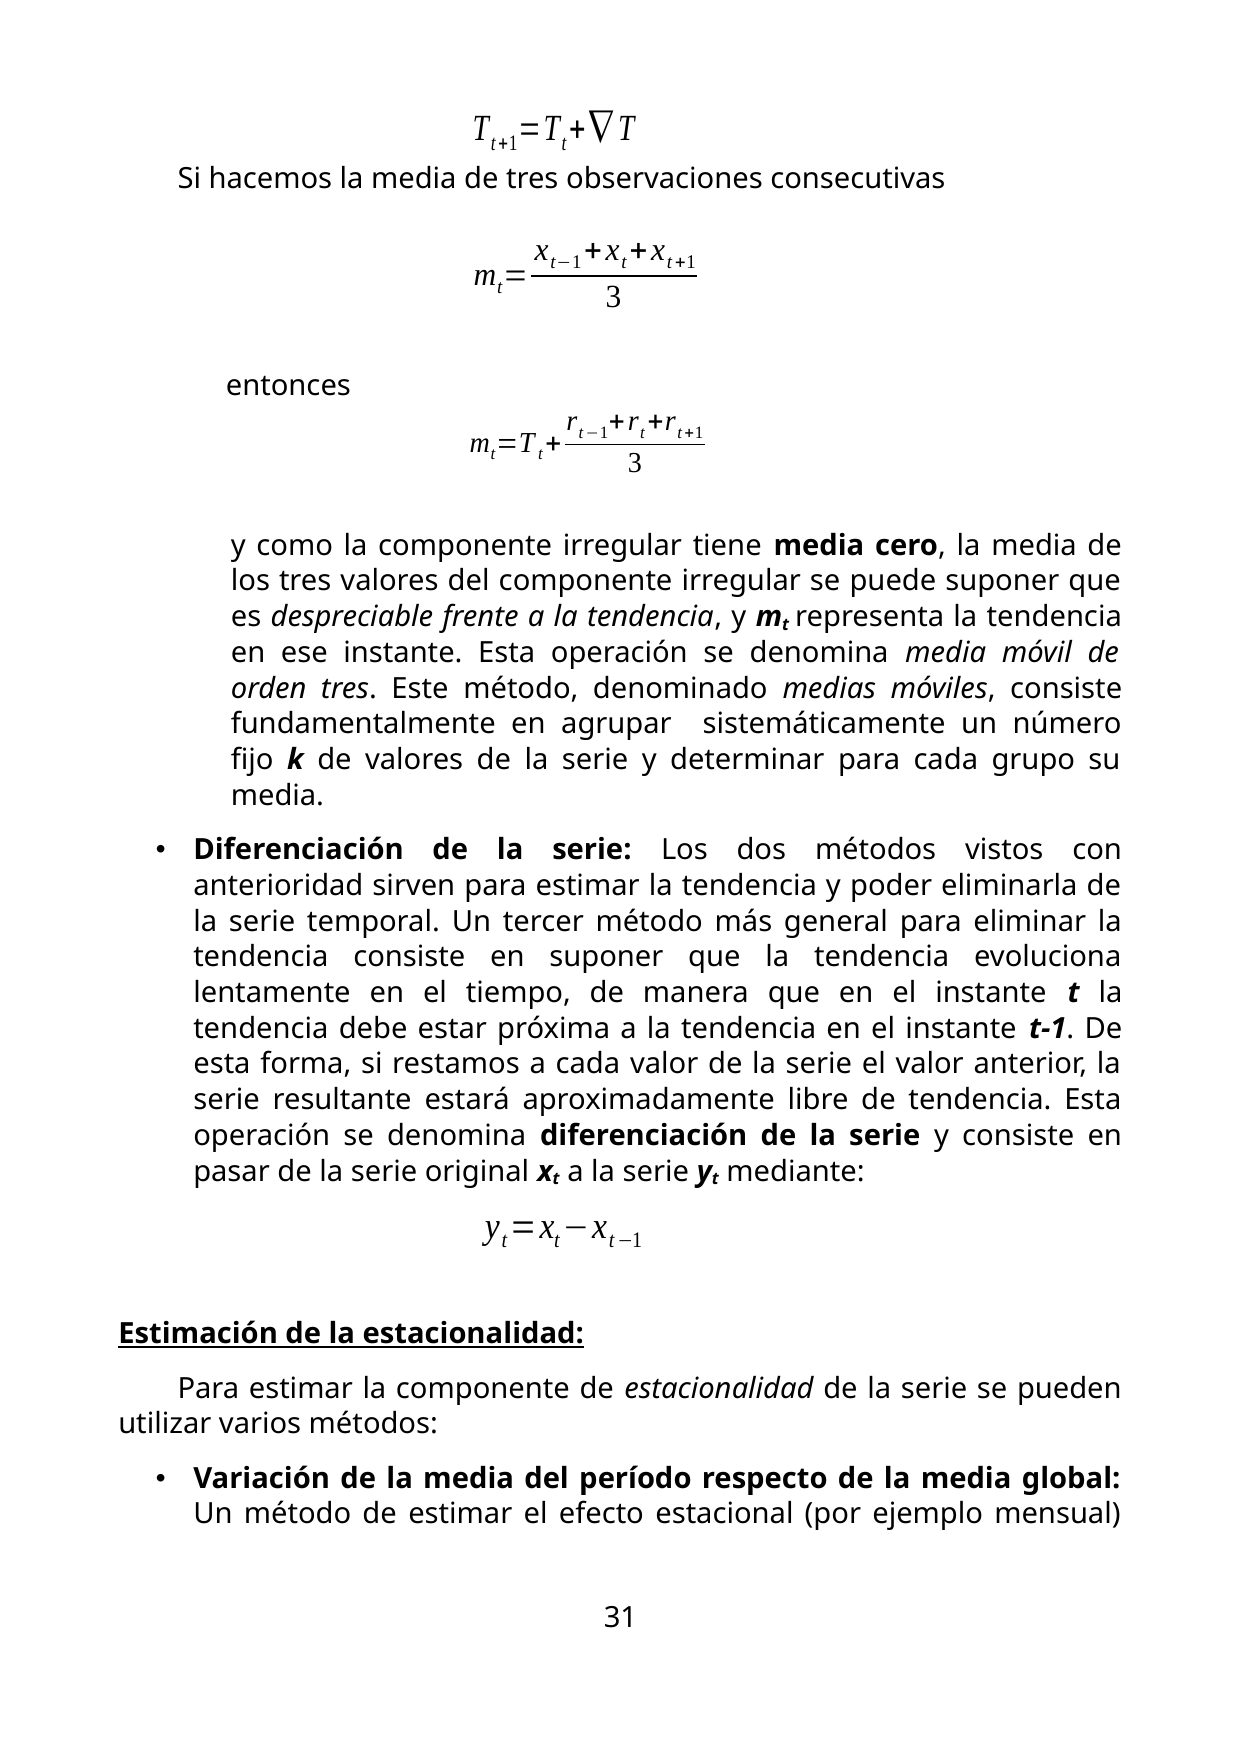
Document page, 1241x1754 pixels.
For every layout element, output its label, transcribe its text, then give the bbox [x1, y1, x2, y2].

text entonces [118, 364, 1122, 404]
list Diferenciación de la serie: Los dos métodos vistos con anterioridad sirven para estimar la tendencia y poder eliminarla de la serie temporal. Un tercer método más general para eliminar la tendencia consiste en suponer que la tendencia evoluciona lentamente en el tiempo, de manera que en el instante t la tendencia debe estar próxima a la tendencia en el instante t-1. De esta forma, si restamos a cada valor de la serie el valor anterior, la serie resultante estará aproximadamente libre de tendencia. Esta operación se denomina diferenciación de la serie y consiste en pasar de la serie original xt a la serie yt mediante: [156, 828, 1122, 1189]
list Variación de la media del período respecto de la media global: Un método de estimar el efecto estacional (por ejemplo mensual) [156, 1457, 1122, 1532]
list y como la componente irregular tiene media cero, la media de los tres valores del componente irregular se puede suponer que es despreciable frente a la tendencia, y mt representa la tendencia en ese instante. Esta operación se denomina media móvil de orden tres. Este método, denominado medias móviles, consiste fundamentalmente en agrupar sistemáticamente un número fijo k de valores de la serie y determinar para cada grupo su media. [193, 524, 1122, 814]
text Para estimar la componente de estacionalidad de la serie se pueden utilizar varios métodos: [118, 1367, 1122, 1442]
text Estimación de la estacionalidad: [118, 1313, 1122, 1352]
text Si hacemos la media de tres observaciones consecutivas [177, 118, 1063, 197]
